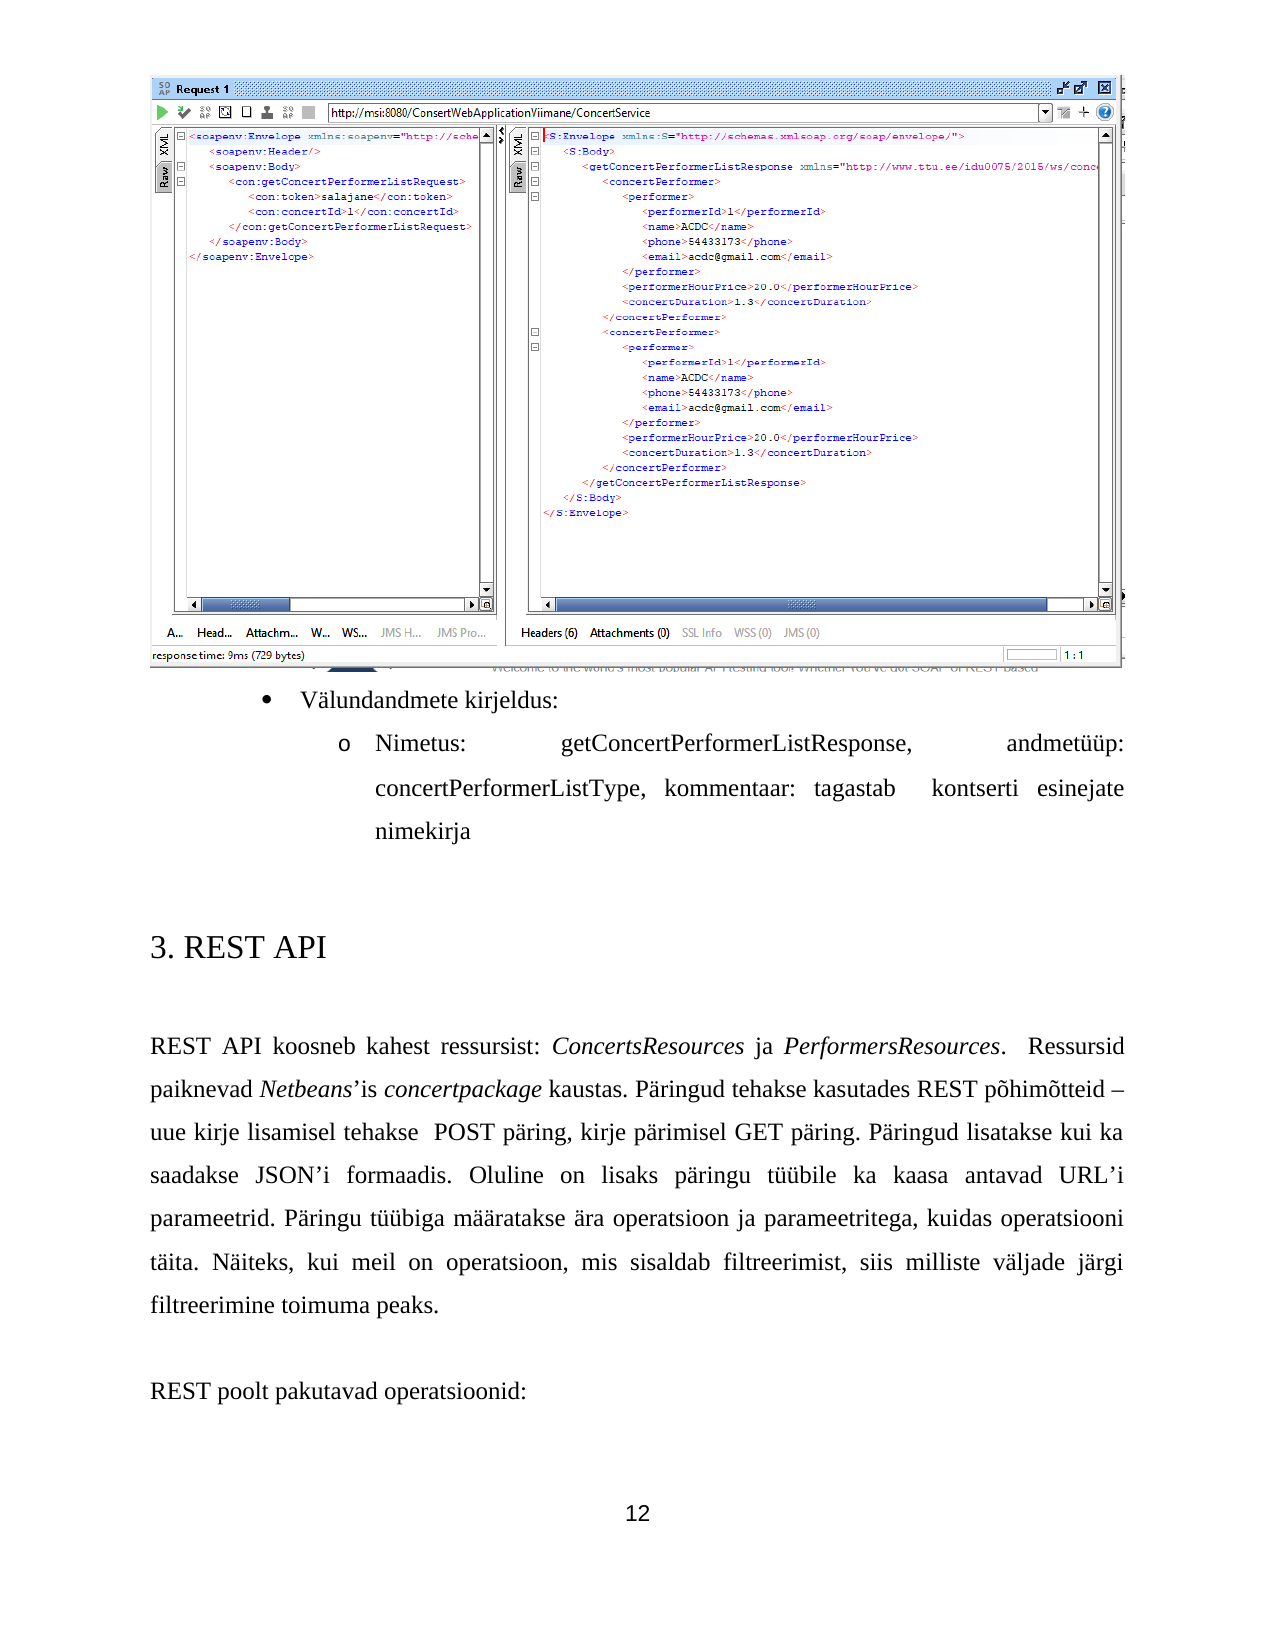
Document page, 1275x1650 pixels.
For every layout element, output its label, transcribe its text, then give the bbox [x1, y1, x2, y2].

list Välundandmete kirjeldus: [262, 685, 1125, 714]
text REST API koosneb kahest ressursist: ConcertsResources ja PerformersResources. Ressursid paiknevad Netbeans’is concertpackage kaustas. Päringud tehakse kasutades REST põhimõtteid – uue kirje lisamisel tehakse POST päring, kirje pärimisel GET päring. Päringud lisatakse kui ka saadakse JSON’i formaadis. Oluline on lisaks päringu tüübile ka kaasa antavad URL’i parameetrid. Päringu tüübiga määratakse ära operatsioon ja parameetritega, kuidas operatsiooni täita. Näiteks, kui meil on operatsioon, mis sisaldab filtreerimist, siis milliste väljade järgi filtreerimine toimuma peaks. [150, 1031, 1125, 1318]
text REST poolt pakutavad operatsioonid: [150, 1376, 1125, 1405]
list Nimetus: getConcertPerformerListResponse, andmetüüp: concertPerformerListType, kommentaar: tagastab kontserti esinejate nimekirja [337, 728, 1125, 845]
subtitle 3. REST API [150, 927, 1125, 966]
